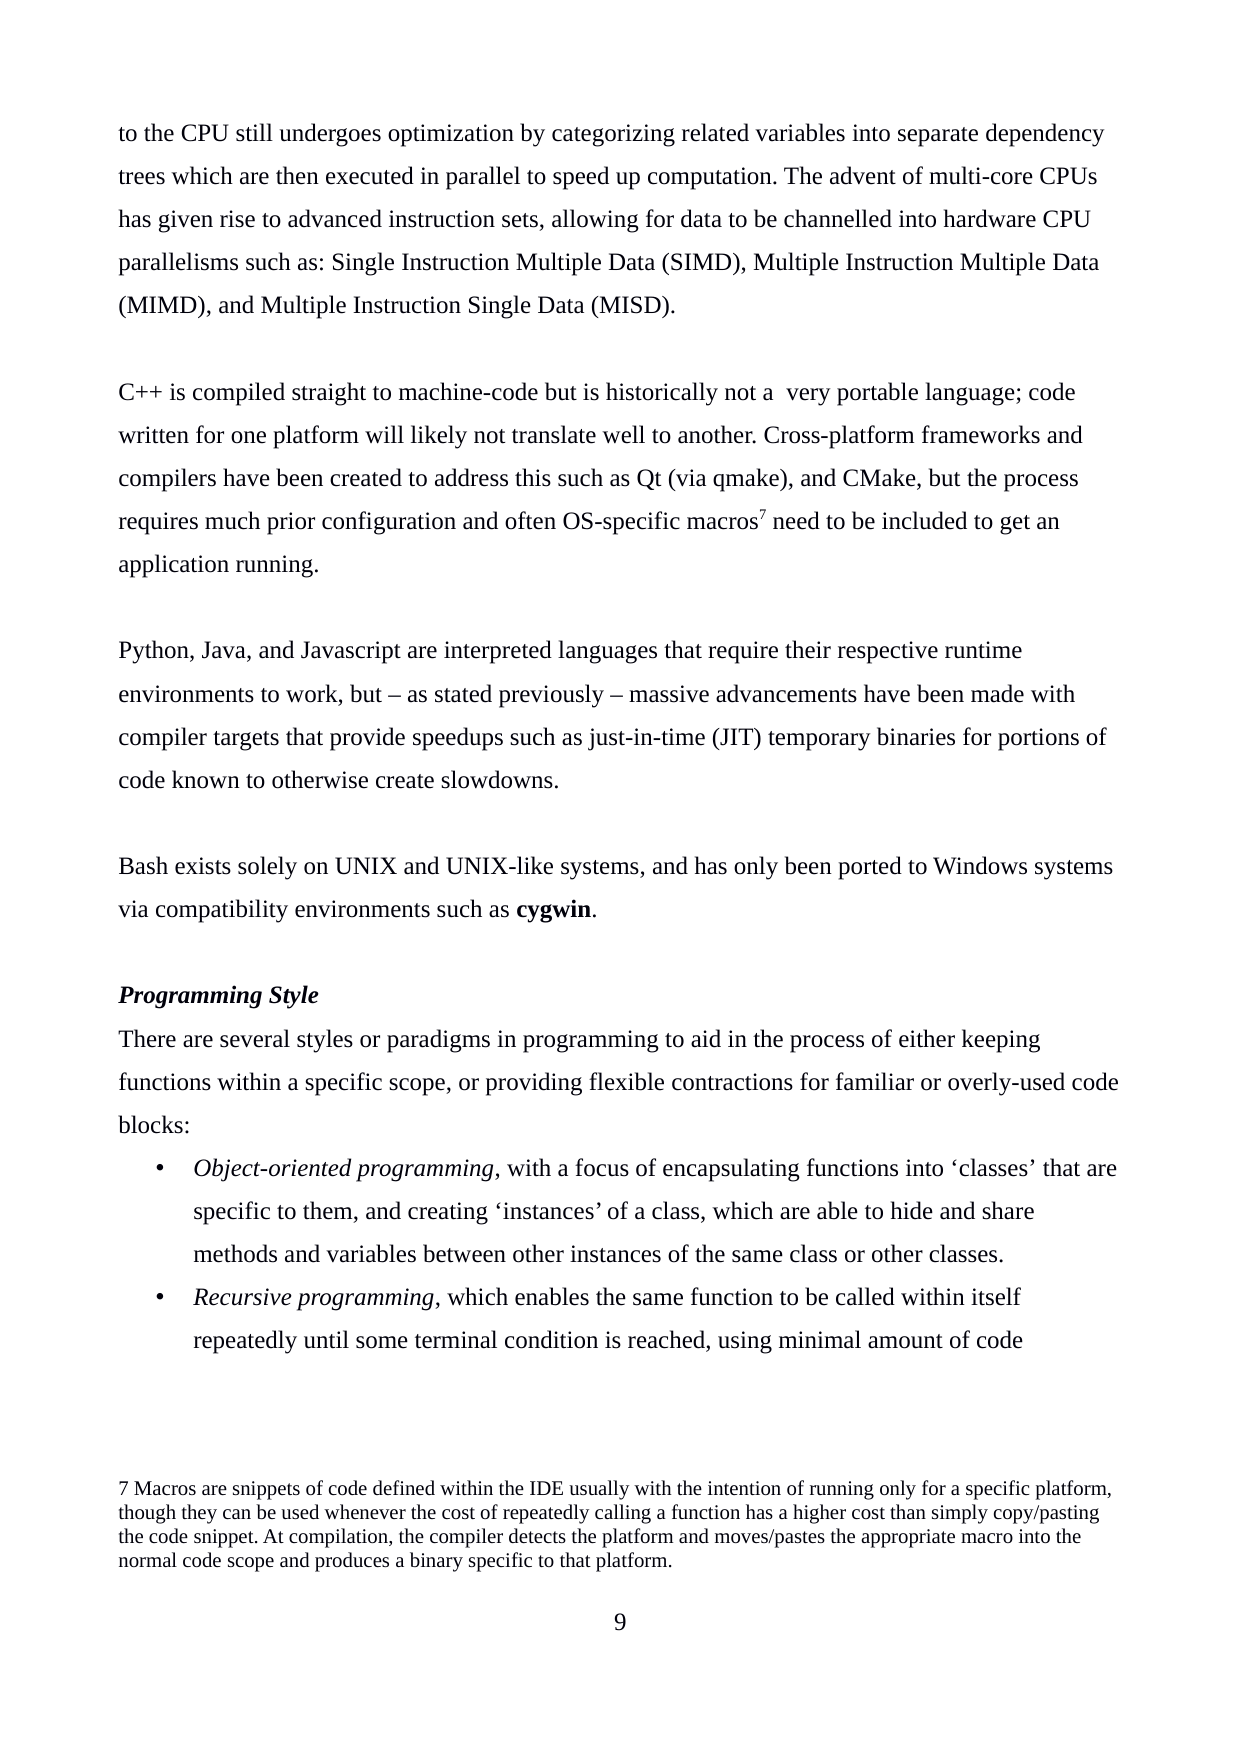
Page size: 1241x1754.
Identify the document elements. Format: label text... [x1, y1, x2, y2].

text There are several styles or paradigms in programming to aid in the process of either keeping functions within a specific scope, or providing flexible contractions for familiar or overly-used code blocks: [118, 1024, 1122, 1139]
text to the CPU still undergoes optimization by categorizing related variables into separate dependency trees which are then executed in parallel to speed up computation. The advent of multi-core CPUs has given rise to advanced instruction sets, allowing for data to be channelled into hardware CPU parallelisms such as: Single Instruction Multiple Data (SIMD), Multiple Instruction Multiple Data (MIMD), and Multiple Instruction Single Data (MISD). [118, 118, 1122, 319]
text Python, Java, and Javascript are interpreted languages that require their respective runtime environments to work, but – as stated previously – massive advancements have been made with compiler targets that provide speedups such as just-in-time (JIT) temporary binaries for portions of code known to otherwise create slowdowns. [118, 636, 1122, 794]
text Macros are snippets of code defined within the IDE usually with the intention of running only for a specific platform, though they can be used whenever the cost of repeatedly calling a function has a higher cost than simply copy/pasting the code snippet. At compilation, the compiler detects the platform and moves/pastes the appropriate macro into the normal code scope and produces a binary specific to that platform. [118, 1476, 1122, 1572]
text C++ is compiled straight to machine-code but is historically not a very portable language; code written for one platform will likely not translate well to another. Cross-platform frameworks and compilers have been created to address this such as Qt (via qmake), and CMake, but the process requires much prior configuration and often OS-specific macros need to be included to get an application running. [118, 377, 1122, 578]
text Bash exists solely on UNIX and UNIX-like systems, and has only been ported to Windows systems via compatibility environments such as cygwin. [118, 851, 1122, 923]
list Recursive programming, which enables the same function to be called within itself repeatedly until some terminal condition is reached, using minimal amount of code [156, 1282, 1122, 1354]
list Object-oriented programming, with a focus of encapsulating functions into ‘classes’ that are specific to them, and creating ‘instances’ of a class, which are able to hide and share methods and variables between other instances of the same class or other classes. [156, 1153, 1122, 1268]
subtitle Programming Style [118, 981, 1122, 1009]
